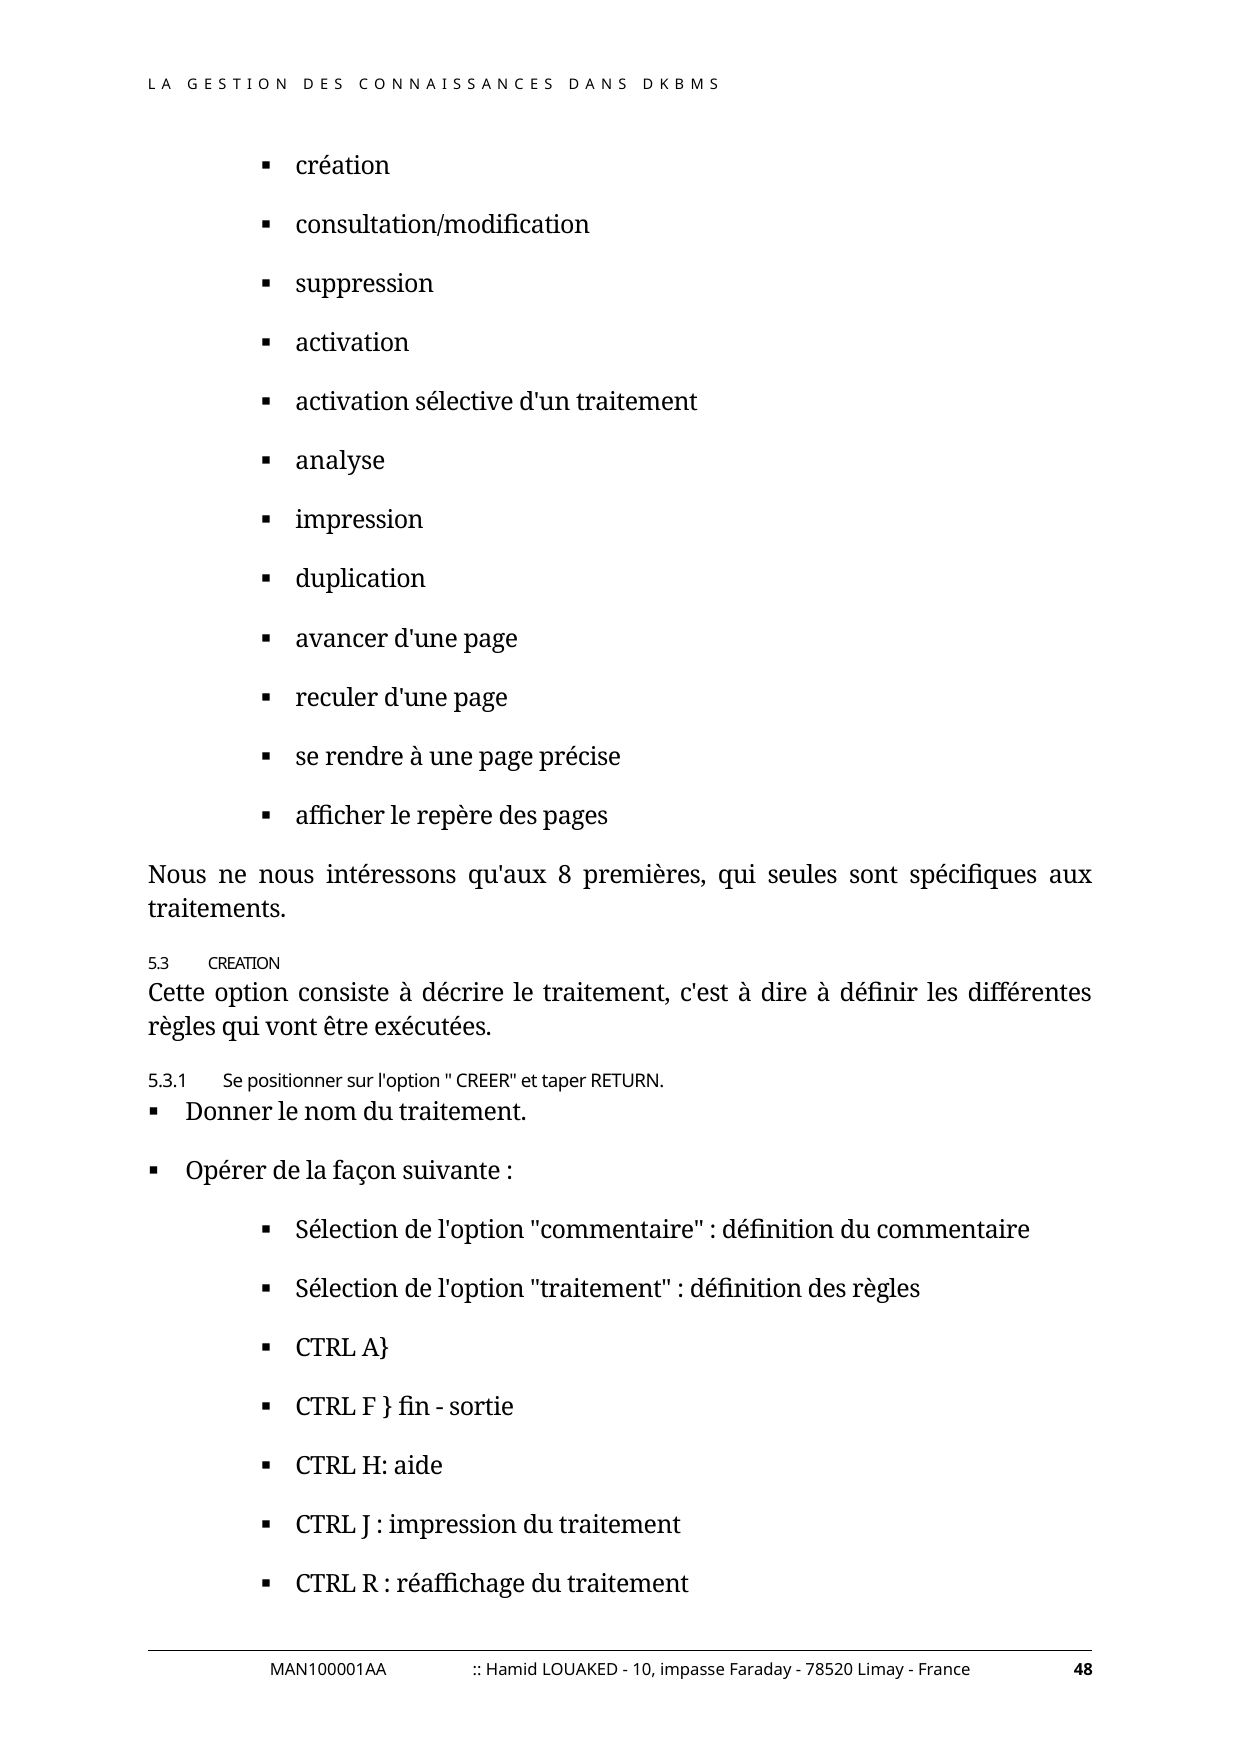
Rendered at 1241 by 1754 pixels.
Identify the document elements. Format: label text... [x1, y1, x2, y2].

list CTRL H: aide [260, 1448, 1092, 1482]
list activation sélective d'un traitement [260, 384, 1092, 418]
list activation [260, 325, 1092, 359]
list reculer d'une page [260, 679, 1092, 713]
list analyse [260, 443, 1092, 477]
list CTRL F } fin - sortie [260, 1388, 1092, 1423]
list Donner le nom du traitement. [148, 1093, 1092, 1127]
list CTRL J : impression du traitement [260, 1507, 1092, 1541]
list afficher le repère des pages [260, 797, 1092, 831]
list CTRL R : réaffichage du traitement [260, 1566, 1092, 1600]
list Sélection de l'option "commentaire" : définition du commentaire [260, 1211, 1092, 1245]
subtitle Se positionner sur l'option " CREER" et taper RETURN. [148, 1068, 1092, 1093]
list création [260, 148, 1092, 182]
list impression [260, 502, 1092, 536]
list Sélection de l'option "traitement" : définition des règles [260, 1270, 1092, 1304]
subtitle CREATION [148, 949, 1092, 974]
list suppression [260, 266, 1092, 300]
list Opérer de la façon suivante : [148, 1152, 1092, 1186]
list duplication [260, 561, 1092, 595]
list avancer d'une page [260, 620, 1092, 654]
text Cette option consiste à décrire le traitement, c'est à dire à définir les différentes règles qui vont être exécutées. [148, 974, 1092, 1043]
list CTRL A} [260, 1329, 1092, 1363]
list consultation/modification [260, 207, 1092, 241]
list se rendre à une page précise [260, 738, 1092, 772]
text Nous ne nous intéressons qu'aux 8 premières, qui seules sont spécifiques aux traitements. [148, 856, 1092, 924]
